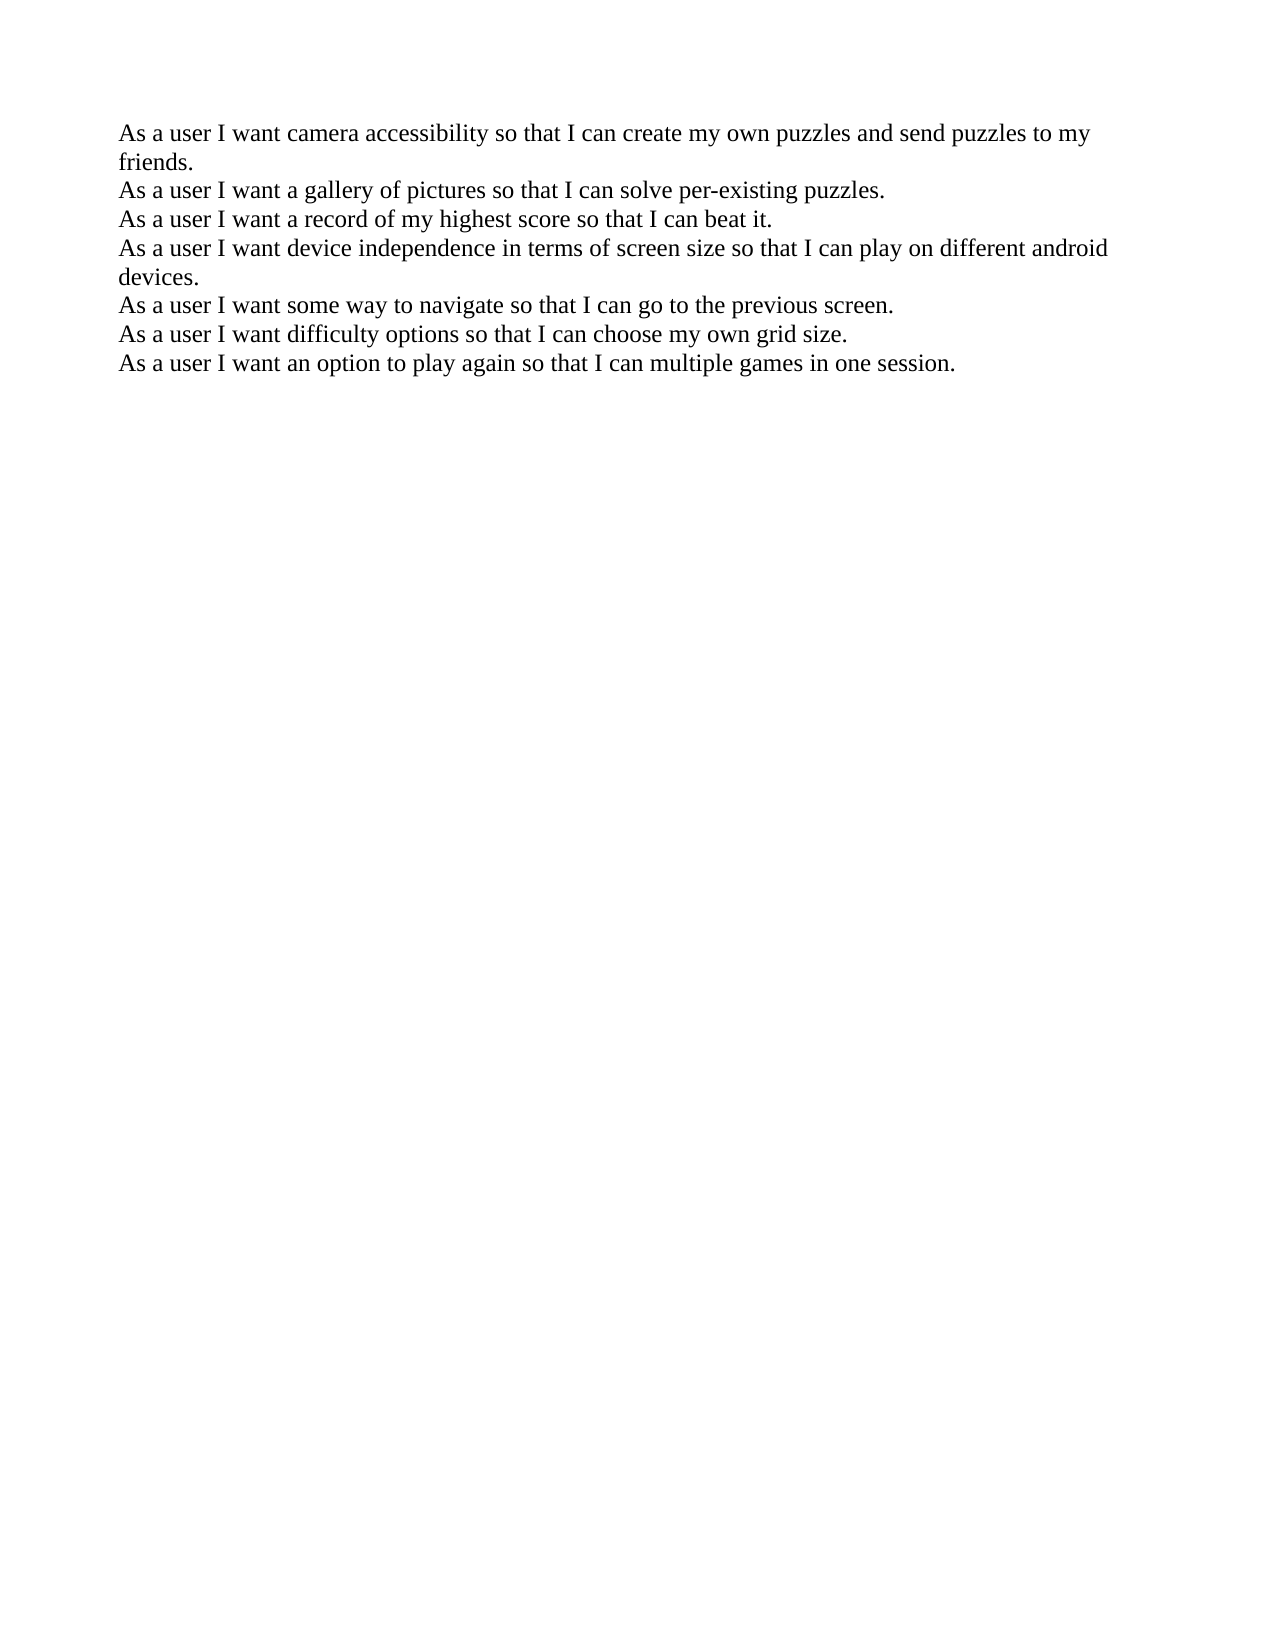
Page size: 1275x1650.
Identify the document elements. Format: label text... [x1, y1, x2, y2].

text As a user I want a gallery of pictures so that I can solve per-existing puzzles. [118, 176, 1157, 204]
text As a user I want difficulty options so that I can choose my own grid size. [118, 319, 1157, 348]
text As a user I want camera accessibility so that I can create my own puzzles and send puzzles to my friends. [118, 118, 1157, 176]
text As a user I want some way to navigate so that I can go to the previous screen. [118, 291, 1157, 319]
text As a user I want a record of my highest score so that I can beat it. [118, 204, 1157, 233]
text As a user I want device independence in terms of screen size so that I can play on different android devices. [118, 233, 1157, 291]
text As a user I want an option to play again so that I can multiple games in one session. [118, 348, 1157, 377]
